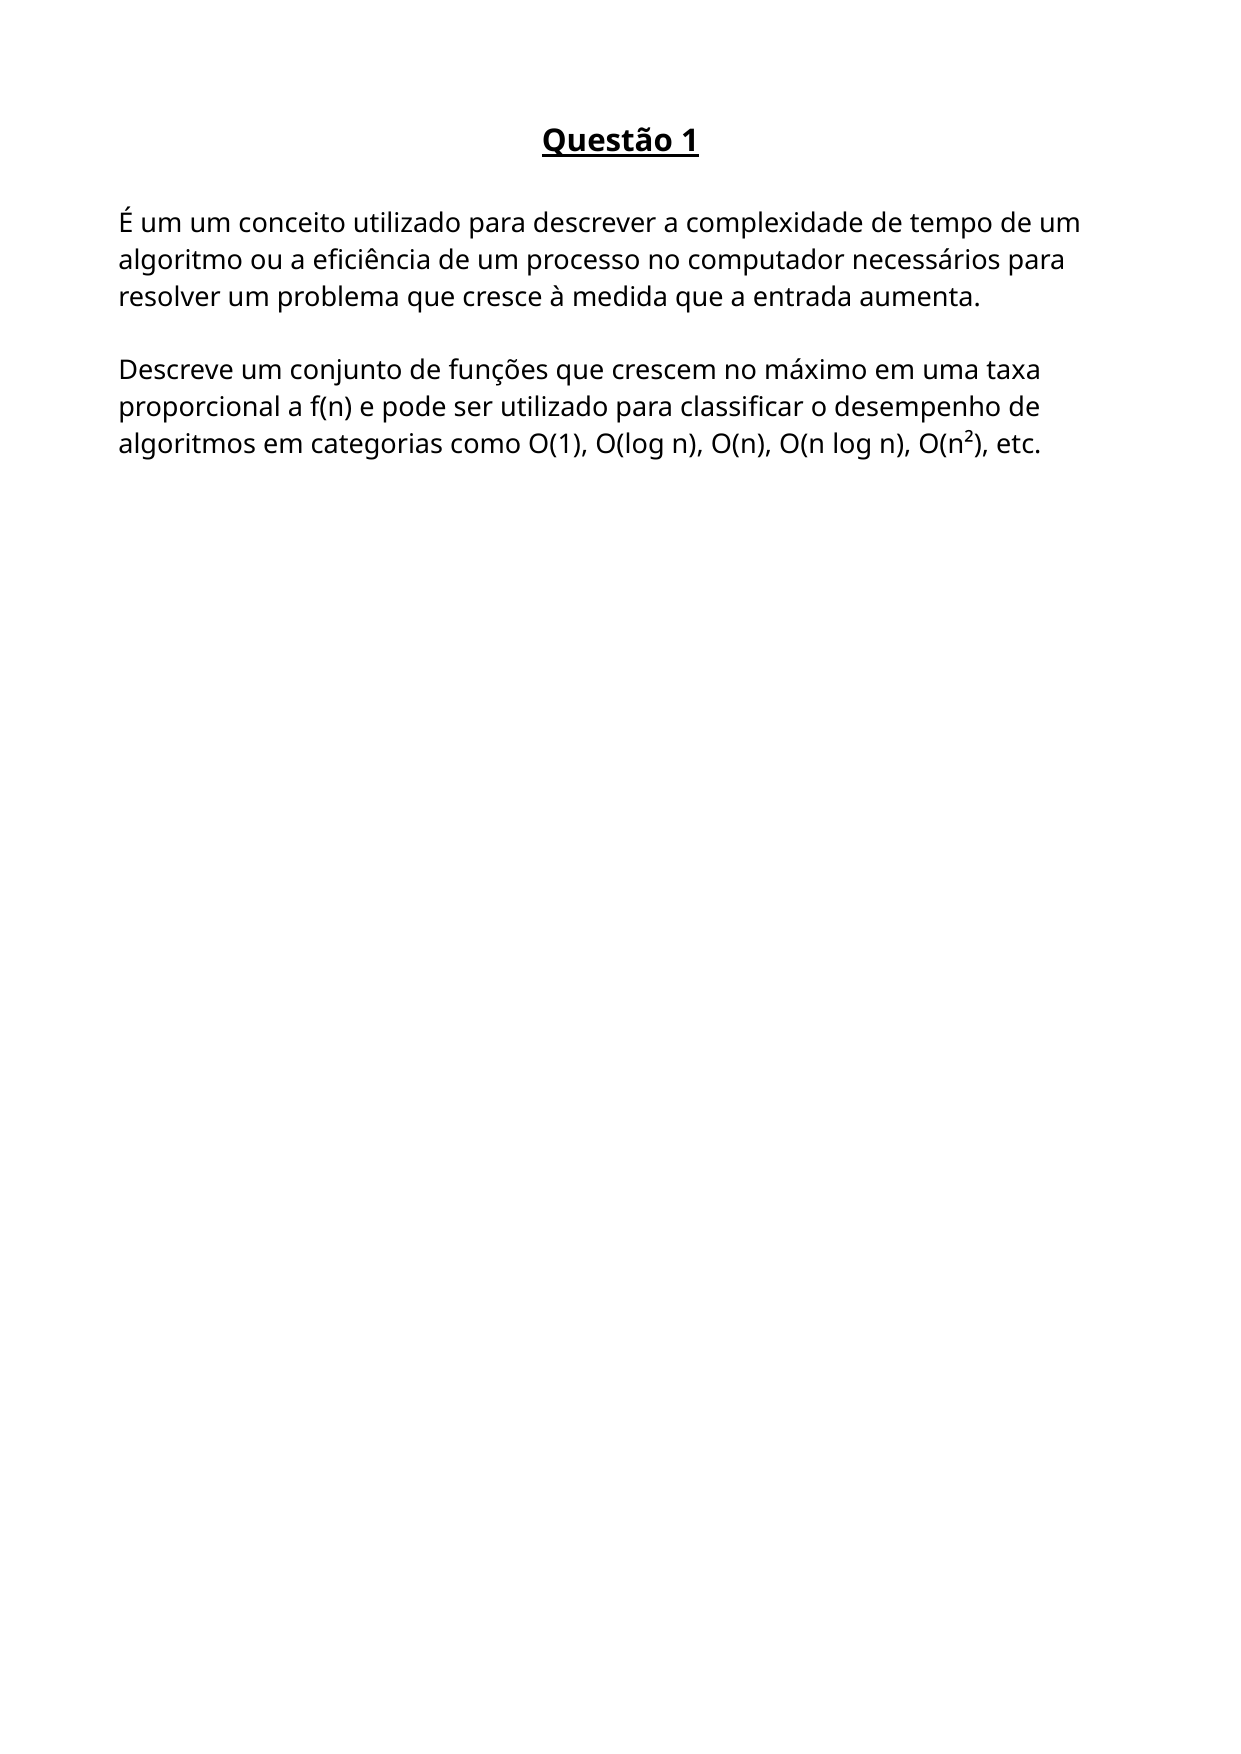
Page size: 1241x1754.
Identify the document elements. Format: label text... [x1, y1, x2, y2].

text Descreve um conjunto de funções que crescem no máximo em uma taxa proporcional a f(n) e pode ser utilizado para classificar o desempenho de algoritmos em categorias como O(1), O(log n), O(n), O(n log n), O(n²), etc. [118, 351, 1122, 461]
text É um um conceito utilizado para descrever a complexidade de tempo de um algoritmo ou a eficiência de um processo no computador necessários para resolver um problema que cresce à medida que a entrada aumenta. [118, 203, 1122, 314]
text Questão 1 [118, 118, 1122, 161]
